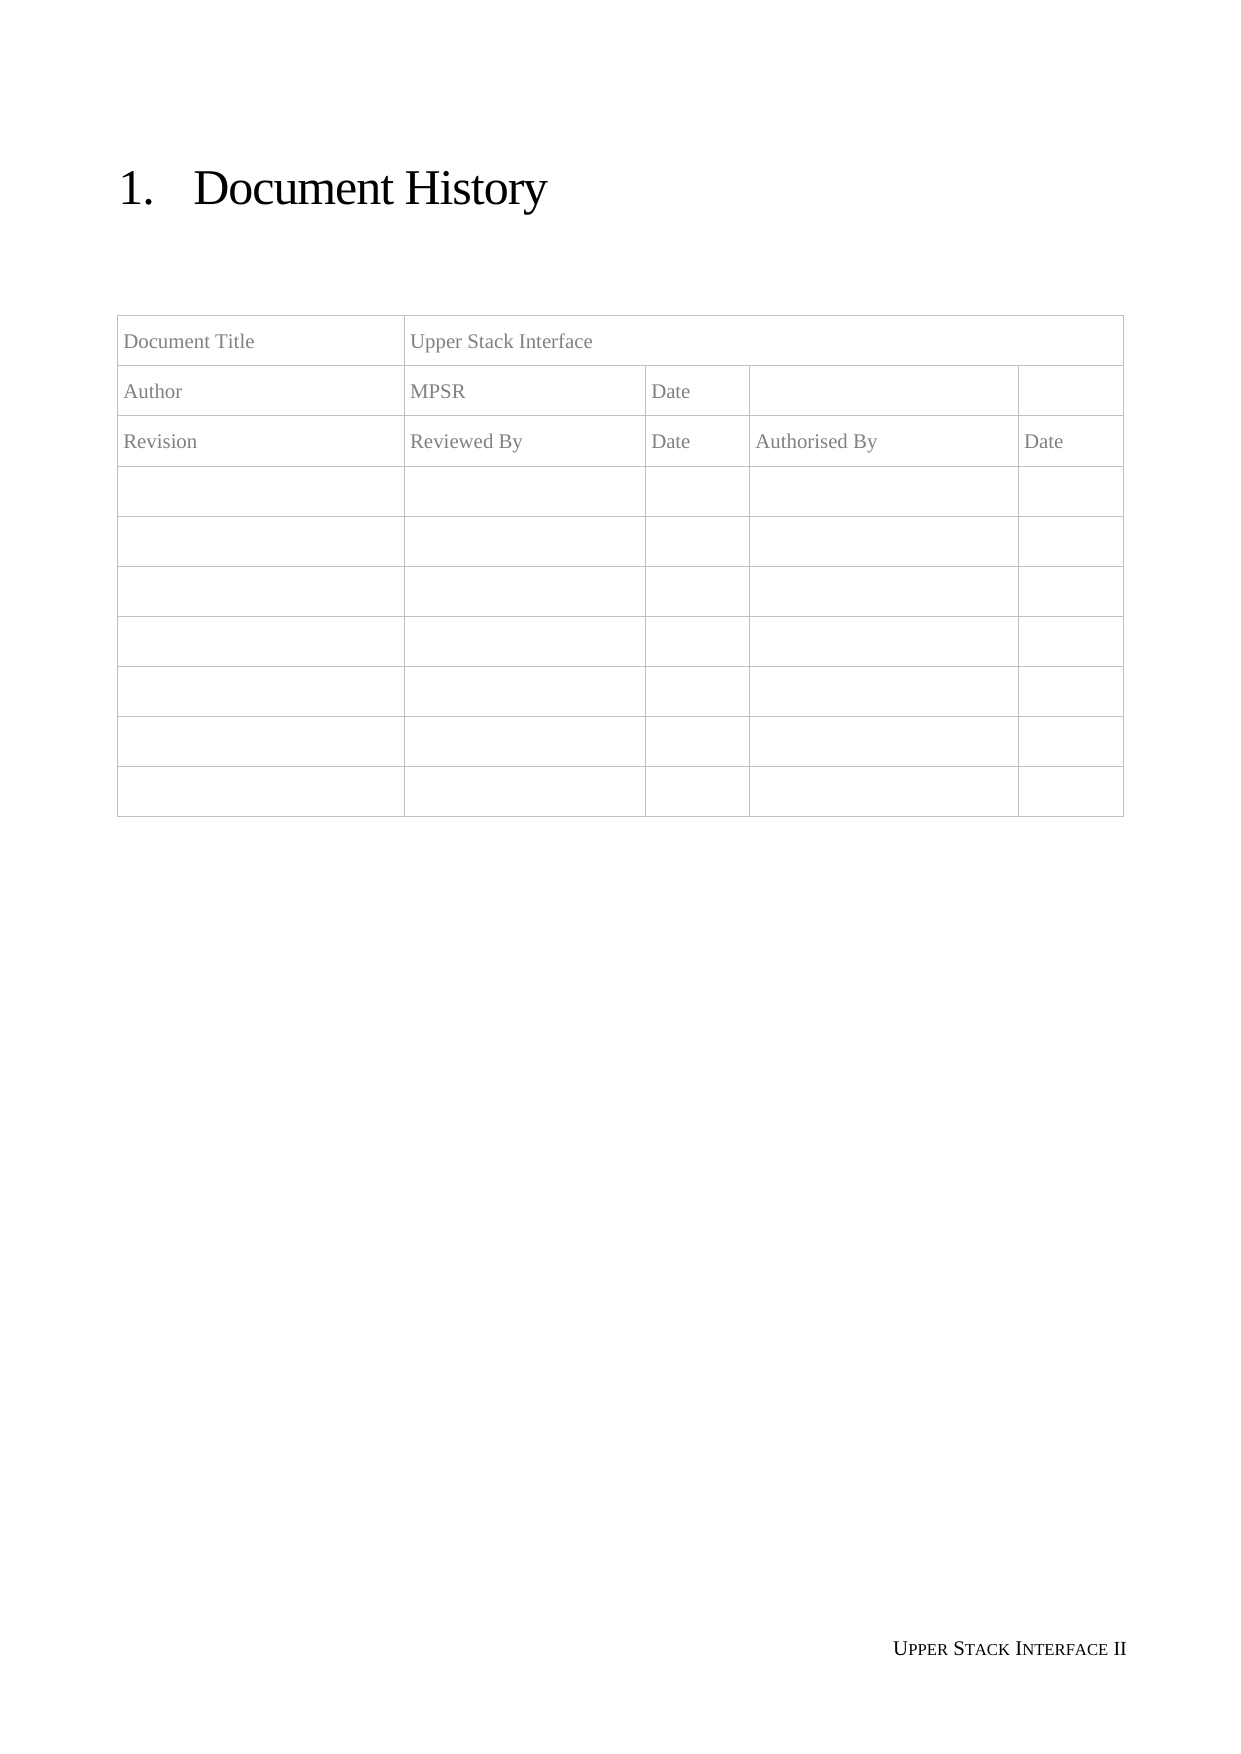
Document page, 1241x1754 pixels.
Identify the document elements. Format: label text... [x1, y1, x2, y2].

table_cell [405, 767, 645, 816]
table_cell [1019, 517, 1123, 566]
table_cell [405, 517, 645, 566]
table_cell [1019, 717, 1123, 766]
table_cell Reviewed By [405, 416, 645, 466]
table_cell Revision [118, 416, 404, 466]
table_cell [405, 717, 645, 766]
table_cell [646, 667, 749, 716]
table_cell [646, 767, 749, 816]
table_cell [405, 667, 645, 716]
table_cell [1019, 767, 1123, 816]
table_cell [750, 567, 1018, 616]
table_cell [646, 617, 749, 666]
table_cell [646, 467, 749, 516]
table_cell Date [646, 416, 749, 466]
table_cell Date [646, 366, 749, 415]
table_cell [750, 517, 1018, 566]
table_cell [750, 467, 1018, 516]
table_cell [405, 617, 645, 666]
subtitle Document History [118, 158, 1122, 216]
table_cell [118, 617, 404, 666]
table_cell Authorised By [750, 416, 1018, 466]
table_cell [750, 667, 1018, 716]
table_cell [1019, 617, 1123, 666]
table_cell [405, 567, 645, 616]
table_header Document Title [118, 316, 404, 365]
table_cell [118, 517, 404, 566]
table_cell [1019, 366, 1123, 415]
table_cell [750, 717, 1018, 766]
table_cell [118, 567, 404, 616]
table_cell [750, 617, 1018, 666]
table_cell Author [118, 366, 404, 415]
table_cell [1019, 467, 1123, 516]
table_cell [1019, 567, 1123, 616]
table_header Upper Stack Interface [405, 316, 1123, 365]
table_cell [646, 567, 749, 616]
table_cell [646, 717, 749, 766]
table_cell [750, 767, 1018, 816]
table_cell [646, 517, 749, 566]
table_cell MPSR [405, 366, 645, 415]
table_cell [118, 767, 404, 816]
table_cell [1019, 667, 1123, 716]
table_cell Date [1019, 416, 1123, 466]
table_cell [750, 366, 1018, 415]
table_cell [118, 467, 404, 516]
table_cell [118, 667, 404, 716]
table_cell [405, 467, 645, 516]
table_cell [118, 717, 404, 766]
